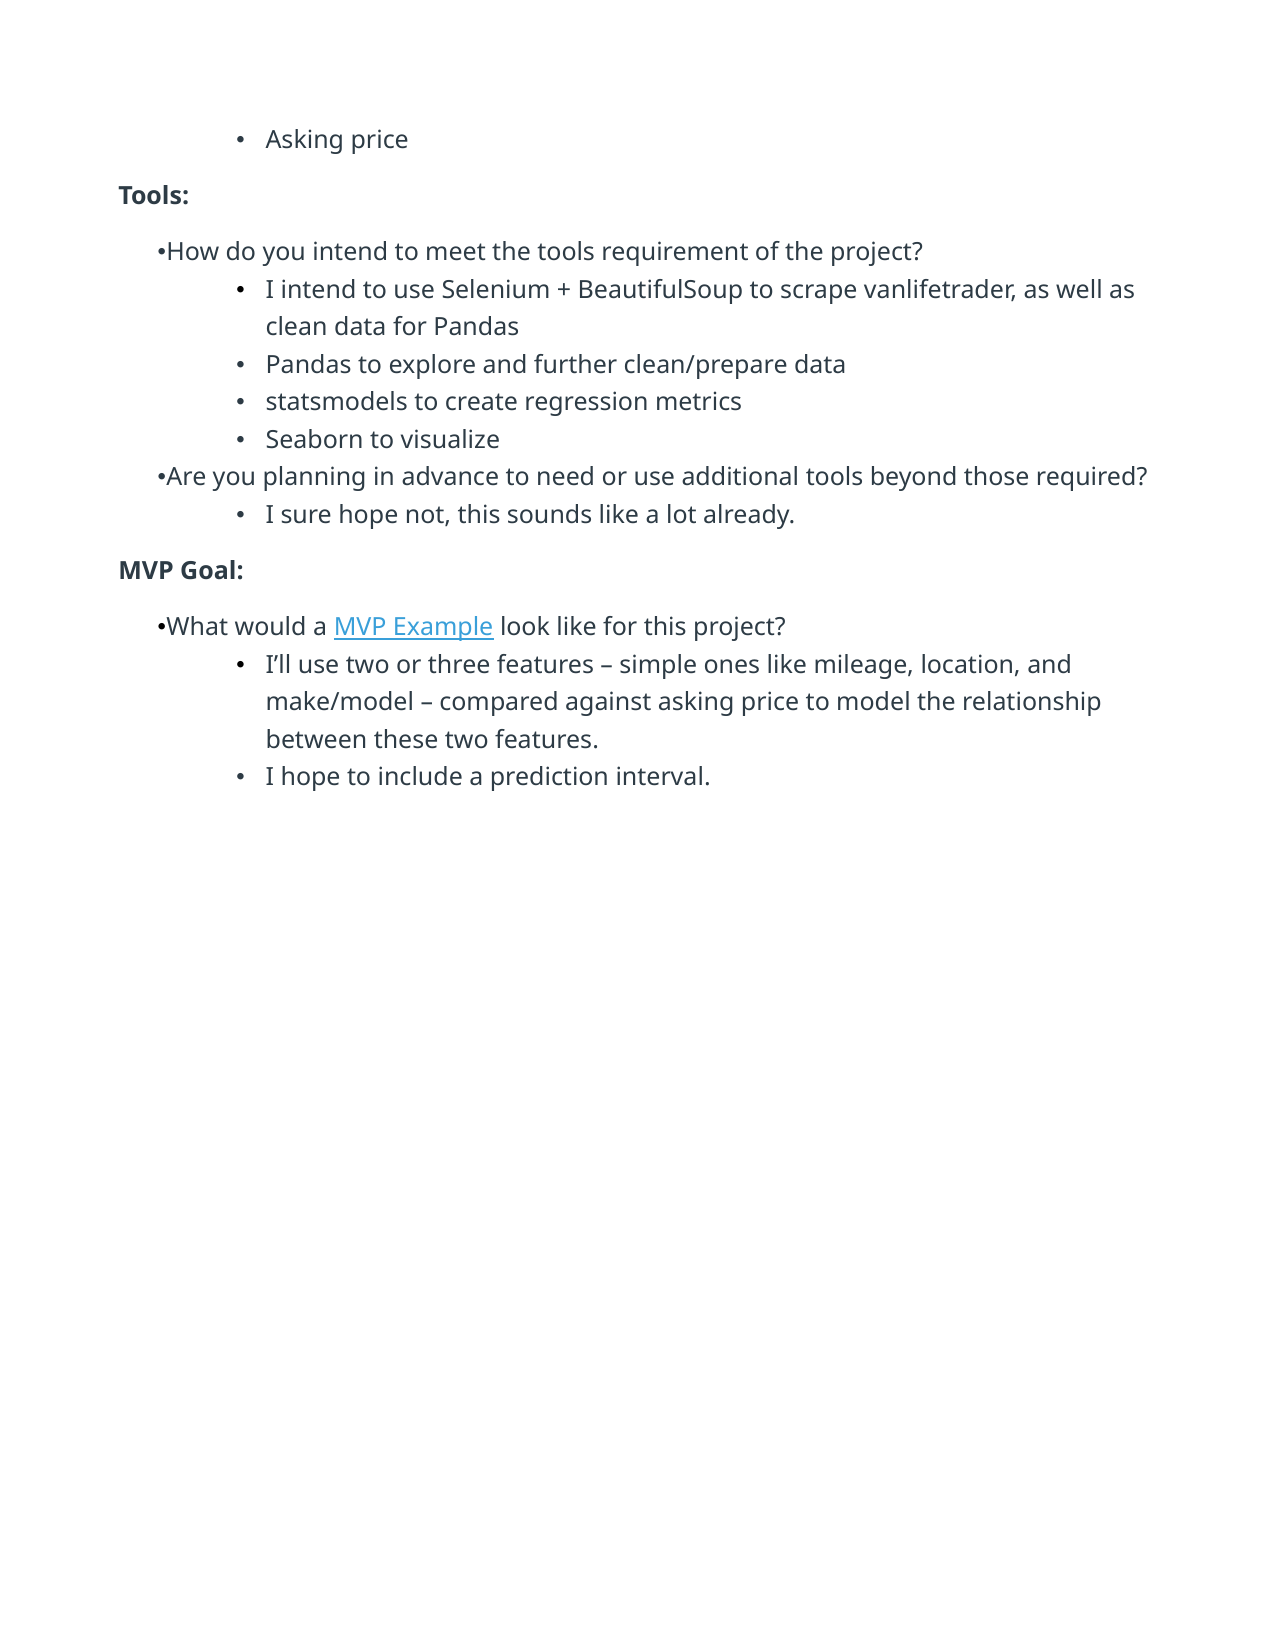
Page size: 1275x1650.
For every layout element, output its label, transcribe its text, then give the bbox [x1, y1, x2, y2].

list Pandas to explore and further clean/prepare data [236, 343, 1157, 381]
list Seaborn to visualize [236, 418, 1157, 456]
list I hope to include a prediction interval. [236, 756, 1157, 793]
list I’ll use two or three features – simple ones like mileage, location, and make/model – compared against asking price to model the relationship between these two features. [236, 643, 1157, 756]
list I sure hope not, this sounds like a lot already. [236, 493, 1157, 531]
list I intend to use Selenium + BeautifulSoup to scrape vanlifetrader, as well as clean data for Pandas [236, 268, 1157, 343]
list statsmodels to create regression metrics [236, 381, 1157, 418]
list How do you intend to meet the tools requirement of the project? [118, 231, 1157, 268]
list What would a MVP Example look like for this project? [118, 606, 1157, 643]
list Are you planning in advance to need or use additional tools beyond those required? [118, 456, 1157, 493]
text MVP Goal: [118, 549, 1157, 587]
text Tools: [118, 174, 1157, 212]
list Asking price [236, 118, 1157, 156]
